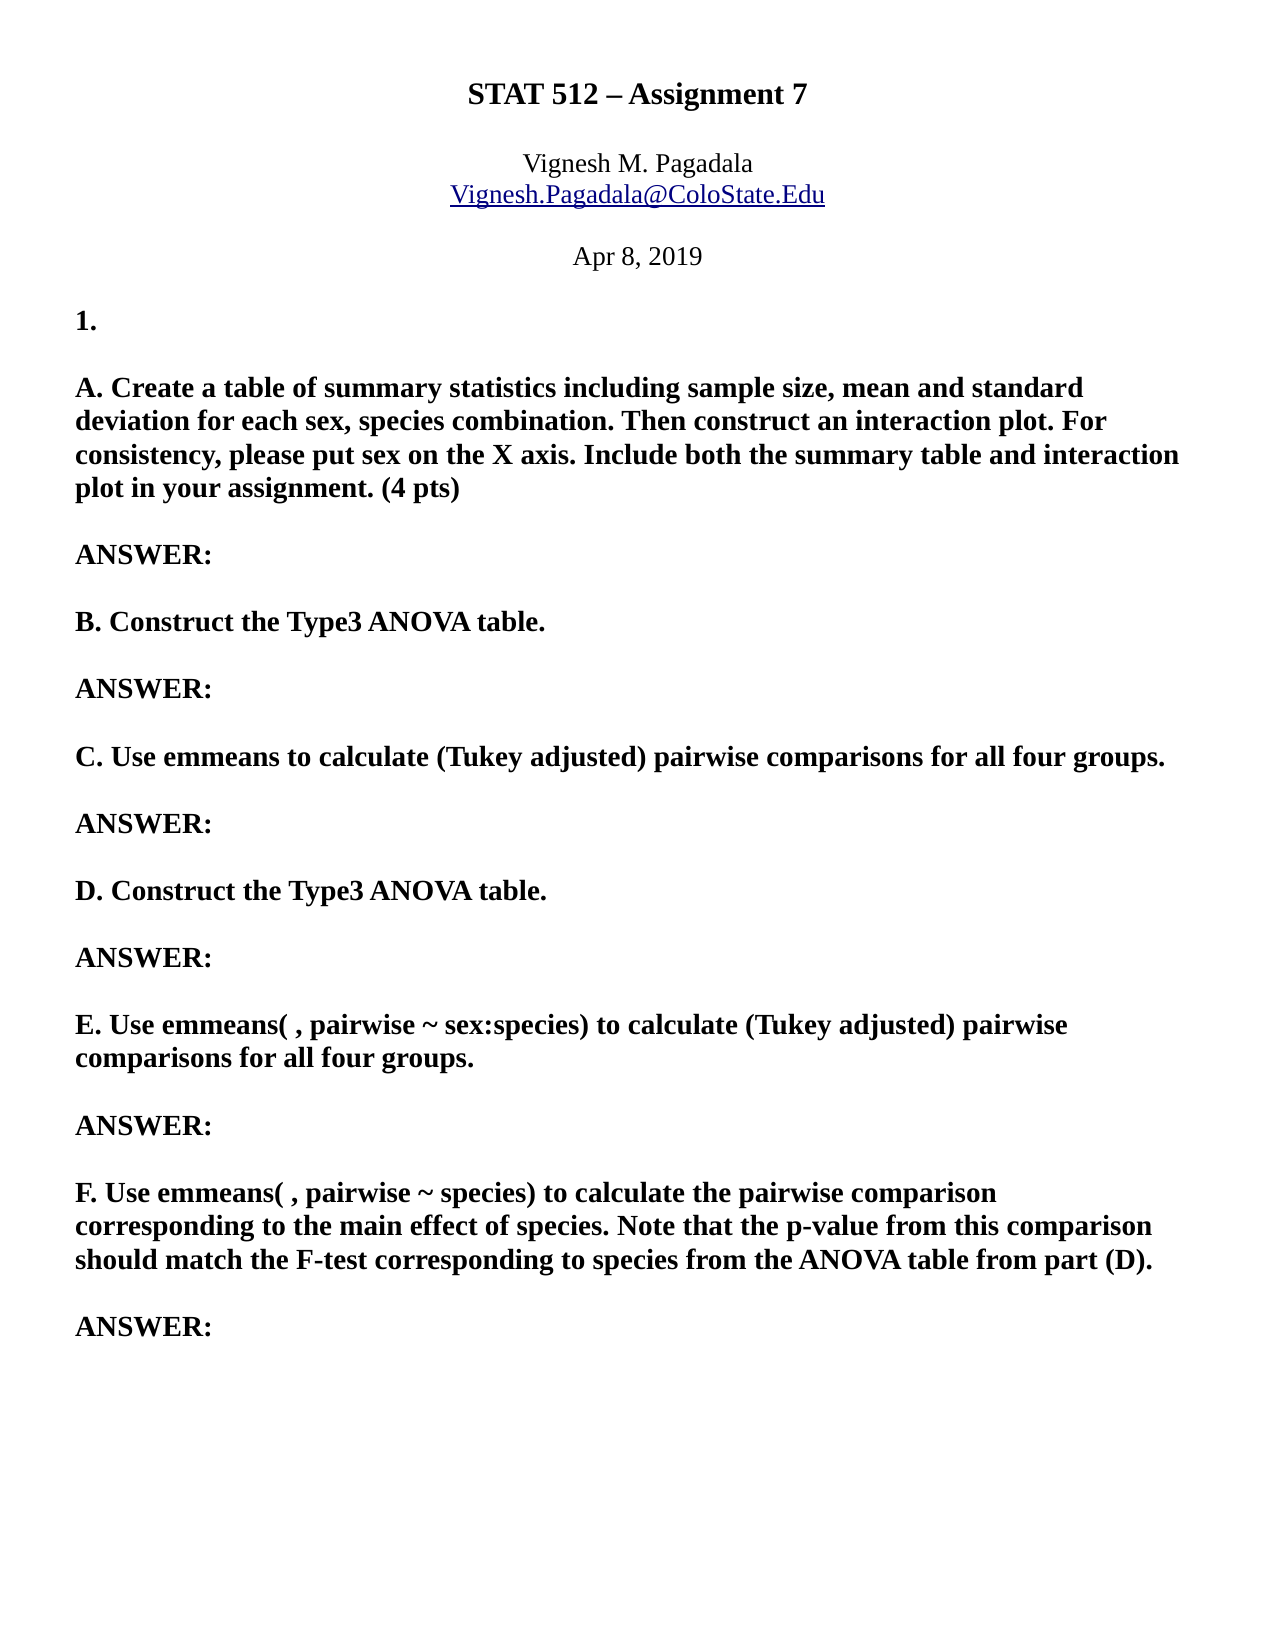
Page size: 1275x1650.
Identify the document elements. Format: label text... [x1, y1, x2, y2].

text Vignesh.Pagadala@ColoState.Edu [75, 178, 1200, 209]
text corresponding to the main effect of species. Note that the p-value from this comparison should match the F-test corresponding to species from the ANOVA table from part (D). [75, 1208, 1200, 1275]
text STAT 512 – Assignment 7 [75, 75, 1200, 111]
text D. Construct the Type3 ANOVA table. [75, 873, 1200, 906]
text C. Use emmeans to calculate (Tukey adjusted) pairwise comparisons for all four groups. [75, 739, 1200, 772]
text ANSWER: [75, 1309, 1200, 1342]
text Apr 8, 2019 [75, 240, 1200, 271]
text ANSWER: [75, 940, 1200, 973]
text ANSWER: [75, 672, 1200, 705]
text Vignesh M. Pagadala [75, 147, 1200, 178]
text A. Create a table of summary statistics including sample size, mean and standard deviation for each sex, species combination. Then construct an interaction plot. For consistency, please put sex on the X axis. Include both the summary table and interaction plot in your assignment. (4 pts) [75, 370, 1200, 504]
text ANSWER: [75, 806, 1200, 839]
text ANSWER: [75, 1108, 1200, 1141]
text ANSWER: [75, 537, 1200, 571]
text comparisons for all four groups. [75, 1041, 1200, 1074]
text E. Use emmeans( , pairwise ~ sex:species) to calculate (Tukey adjusted) pairwise [75, 1007, 1200, 1041]
text F. Use emmeans( , pairwise ~ species) to calculate the pairwise comparison [75, 1175, 1200, 1208]
text 1. [75, 303, 1200, 336]
text B. Construct the Type3 ANOVA table. [75, 604, 1200, 638]
